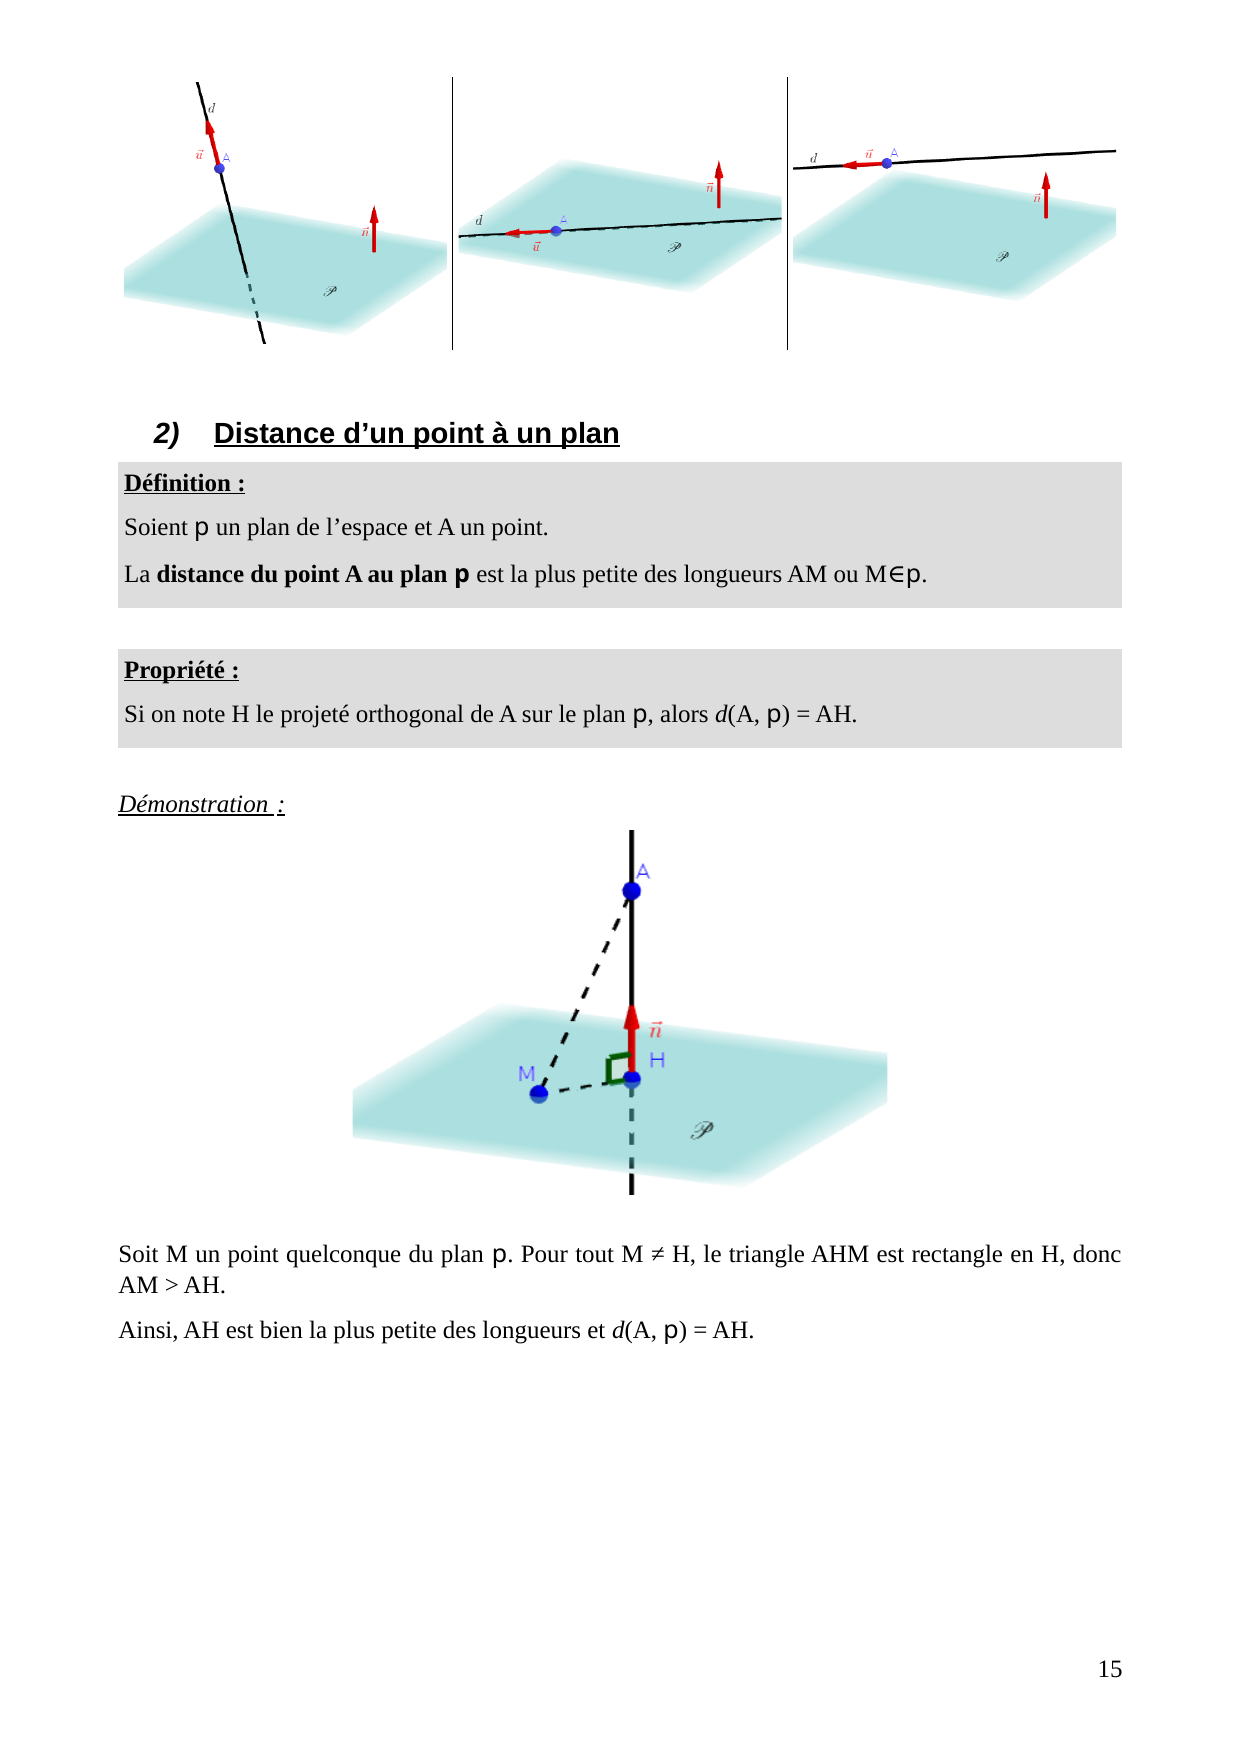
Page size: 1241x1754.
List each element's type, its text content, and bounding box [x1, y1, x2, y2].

table_cell [788, 77, 1122, 349]
table_header Propriété : Si on note H le projeté orthogonal de A sur le plan p, alors d(A, p) = AH. [118, 649, 1122, 748]
text Ainsi, AH est bien la plus petite des longueurs et d(A, p) = AH. [118, 1311, 1122, 1345]
picture [352, 830, 888, 1195]
subtitle Distance d’un point à un plan [153, 416, 1122, 449]
table_cell [118, 77, 452, 349]
table_header Définition : Soient p un plan de l’espace et A un point. La distance du point A au plan p est la plus petite des longueurs AM ou M∈p. [118, 462, 1122, 608]
text Soit M un point quelconque du plan p. Pour tout M ≠ H, le triangle AHM est rectangle en H, donc AM > AH. [118, 1236, 1122, 1299]
picture [458, 126, 782, 300]
picture [793, 118, 1117, 308]
table_cell [453, 77, 787, 349]
text Démonstration : [118, 789, 1122, 818]
picture [123, 82, 447, 344]
